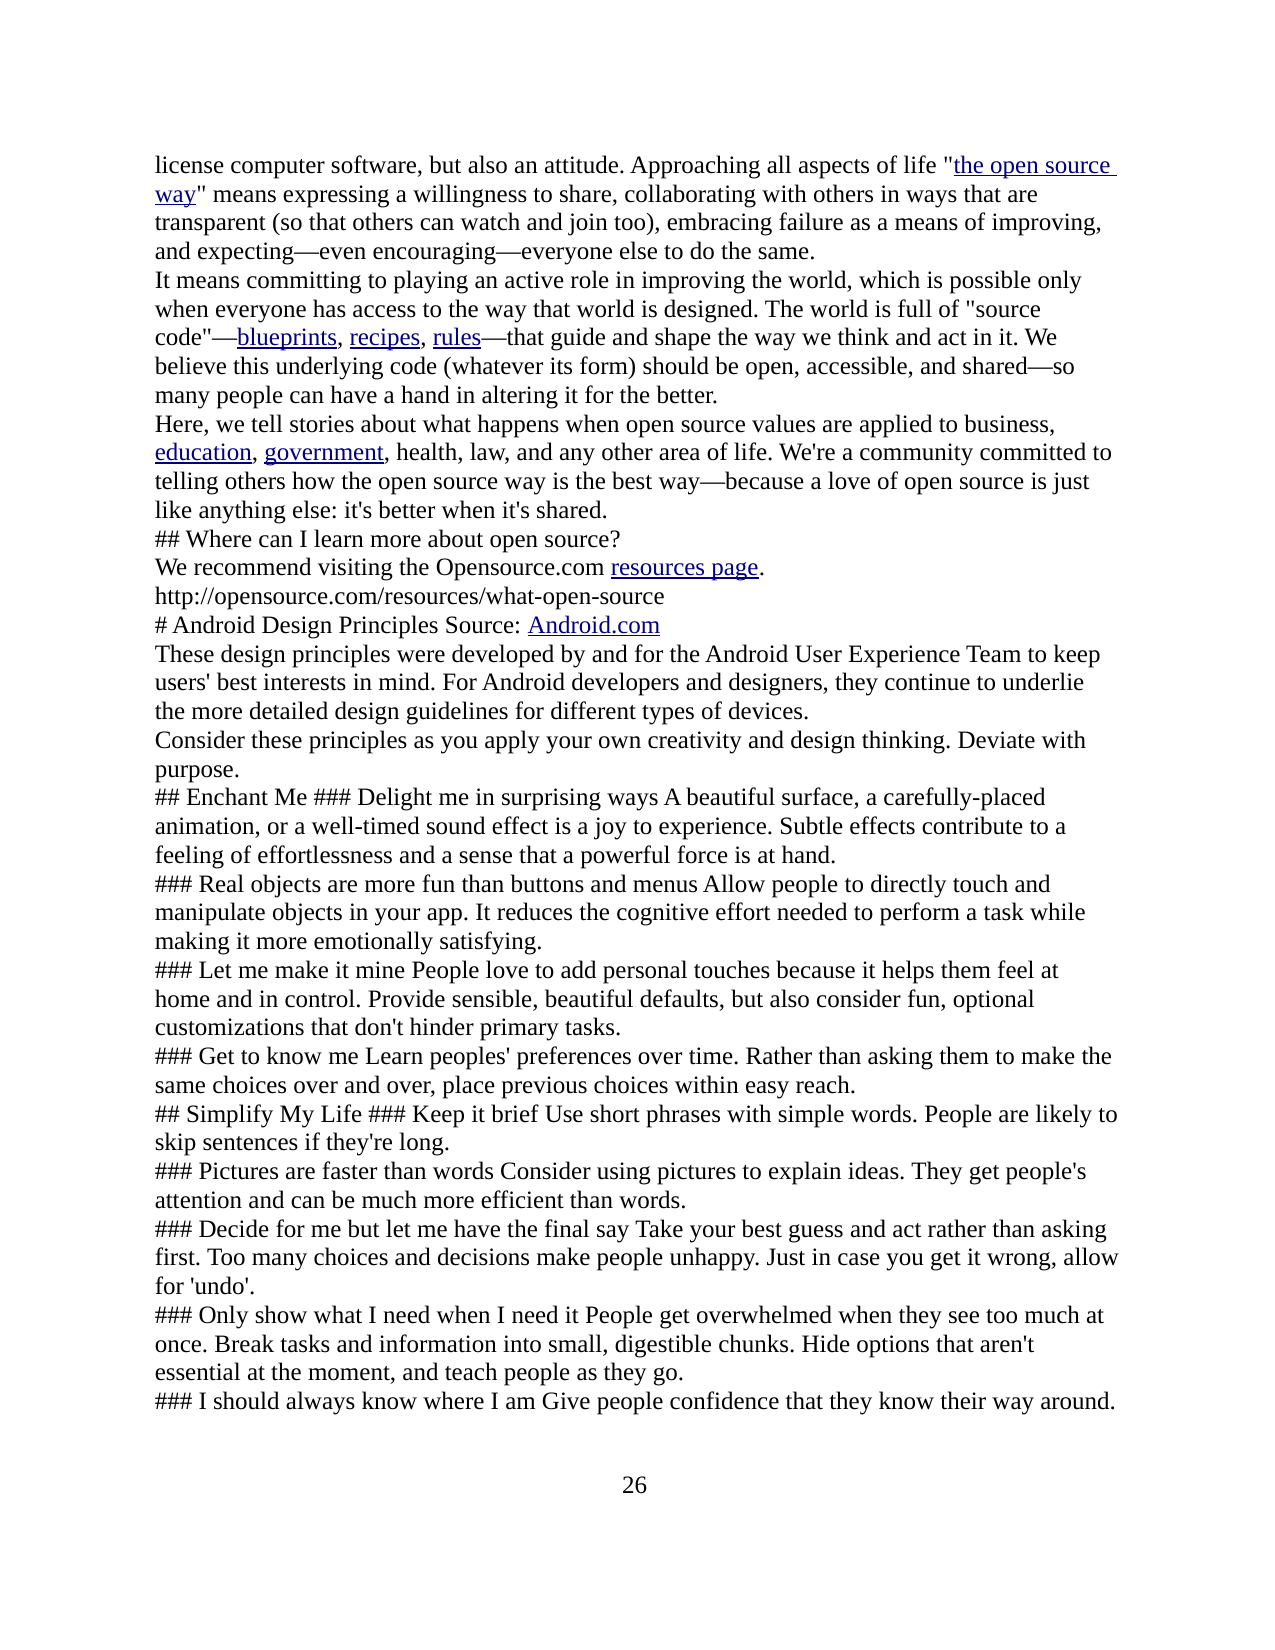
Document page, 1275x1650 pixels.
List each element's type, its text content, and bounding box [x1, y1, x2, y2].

table_cell ### Get to know me Learn peoples' preferences over time. Rather than asking them to make the same choices over and over, place previous choices within easy reach. [150, 1041, 1125, 1099]
table_cell Consider these principles as you apply your own creativity and design thinking. Deviate with purpose. [150, 725, 1125, 782]
table_cell Here, we tell stories about what happens when open source values are applied to business, education, government, health, law, and any other area of life. We're a community committed to telling others how the open source way is the best way—because a love of open source is just like anything else: it's better when it's shared. [150, 409, 1125, 524]
table_cell ### Real objects are more fun than buttons and menus Allow people to directly touch and manipulate objects in your app. It reduces the cognitive effort needed to perform a task while making it more emotionally satisfying. [150, 869, 1125, 955]
table_cell ### Only show what I need when I need it People get overwhelmed when they see too much at once. Break tasks and information into small, digestible chunks. Hide options that aren't essential at the moment, and teach people as they go. [150, 1300, 1125, 1386]
table_cell It means committing to playing an active role in improving the world, which is possible only when everyone has access to the way that world is designed. The world is full of "source code"—blueprints, recipes, rules—that guide and shape the way we think and act in it. We believe this underlying code (whatever its form) should be open, accessible, and shared—so many people can have a hand in altering it for the better. [150, 265, 1125, 409]
table_cell ### Let me make it mine People love to add personal touches because it helps them feel at home and in control. Provide sensible, beautiful defaults, but also consider fun, optional customizations that don't hinder primary tasks. [150, 955, 1125, 1041]
table_cell ## Enchant Me ### Delight me in surprising ways A beautiful surface, a carefully-placed animation, or a well-timed sound effect is a joy to experience. Subtle effects contribute to a feeling of effortlessness and a sense that a powerful force is at hand. [150, 783, 1125, 869]
table_cell These design principles were developed by and for the Android User Experience Team to keep users' best interests in mind. For Android developers and designers, they continue to underlie the more detailed design guidelines for different types of devices. [150, 639, 1125, 725]
table_cell ## Where can I learn more about open source? [150, 524, 1125, 552]
table_cell ## Simplify My Life ### Keep it brief Use short phrases with simple words. People are likely to skip sentences if they're long. [150, 1099, 1125, 1156]
table_cell We recommend visiting the Opensource.com resources page. [150, 553, 1125, 581]
table_cell ### Decide for me but let me have the final say Take your best guess and act rather than asking first. Too many choices and decisions make people unhappy. Just in case you get it wrong, allow for 'undo'. [150, 1214, 1125, 1300]
table_cell ### Pictures are faster than words Consider using pictures to explain ideas. They get people's attention and can be much more efficient than words. [150, 1156, 1125, 1214]
table_cell license computer software, but also an attitude. Approaching all aspects of life "the open source way" means expressing a willingness to share, collaborating with others in ways that are transparent (so that others can watch and join too), embracing failure as a means of improving, and expecting—even encouraging—everyone else to do the same. [150, 150, 1125, 265]
table_cell ### I should always know where I am Give people confidence that they know their way around. [150, 1386, 1125, 1415]
table_cell # Android Design Principles Source: Android.com [150, 610, 1125, 639]
table_cell http://opensource.com/resources/what-open-source [150, 581, 1125, 610]
